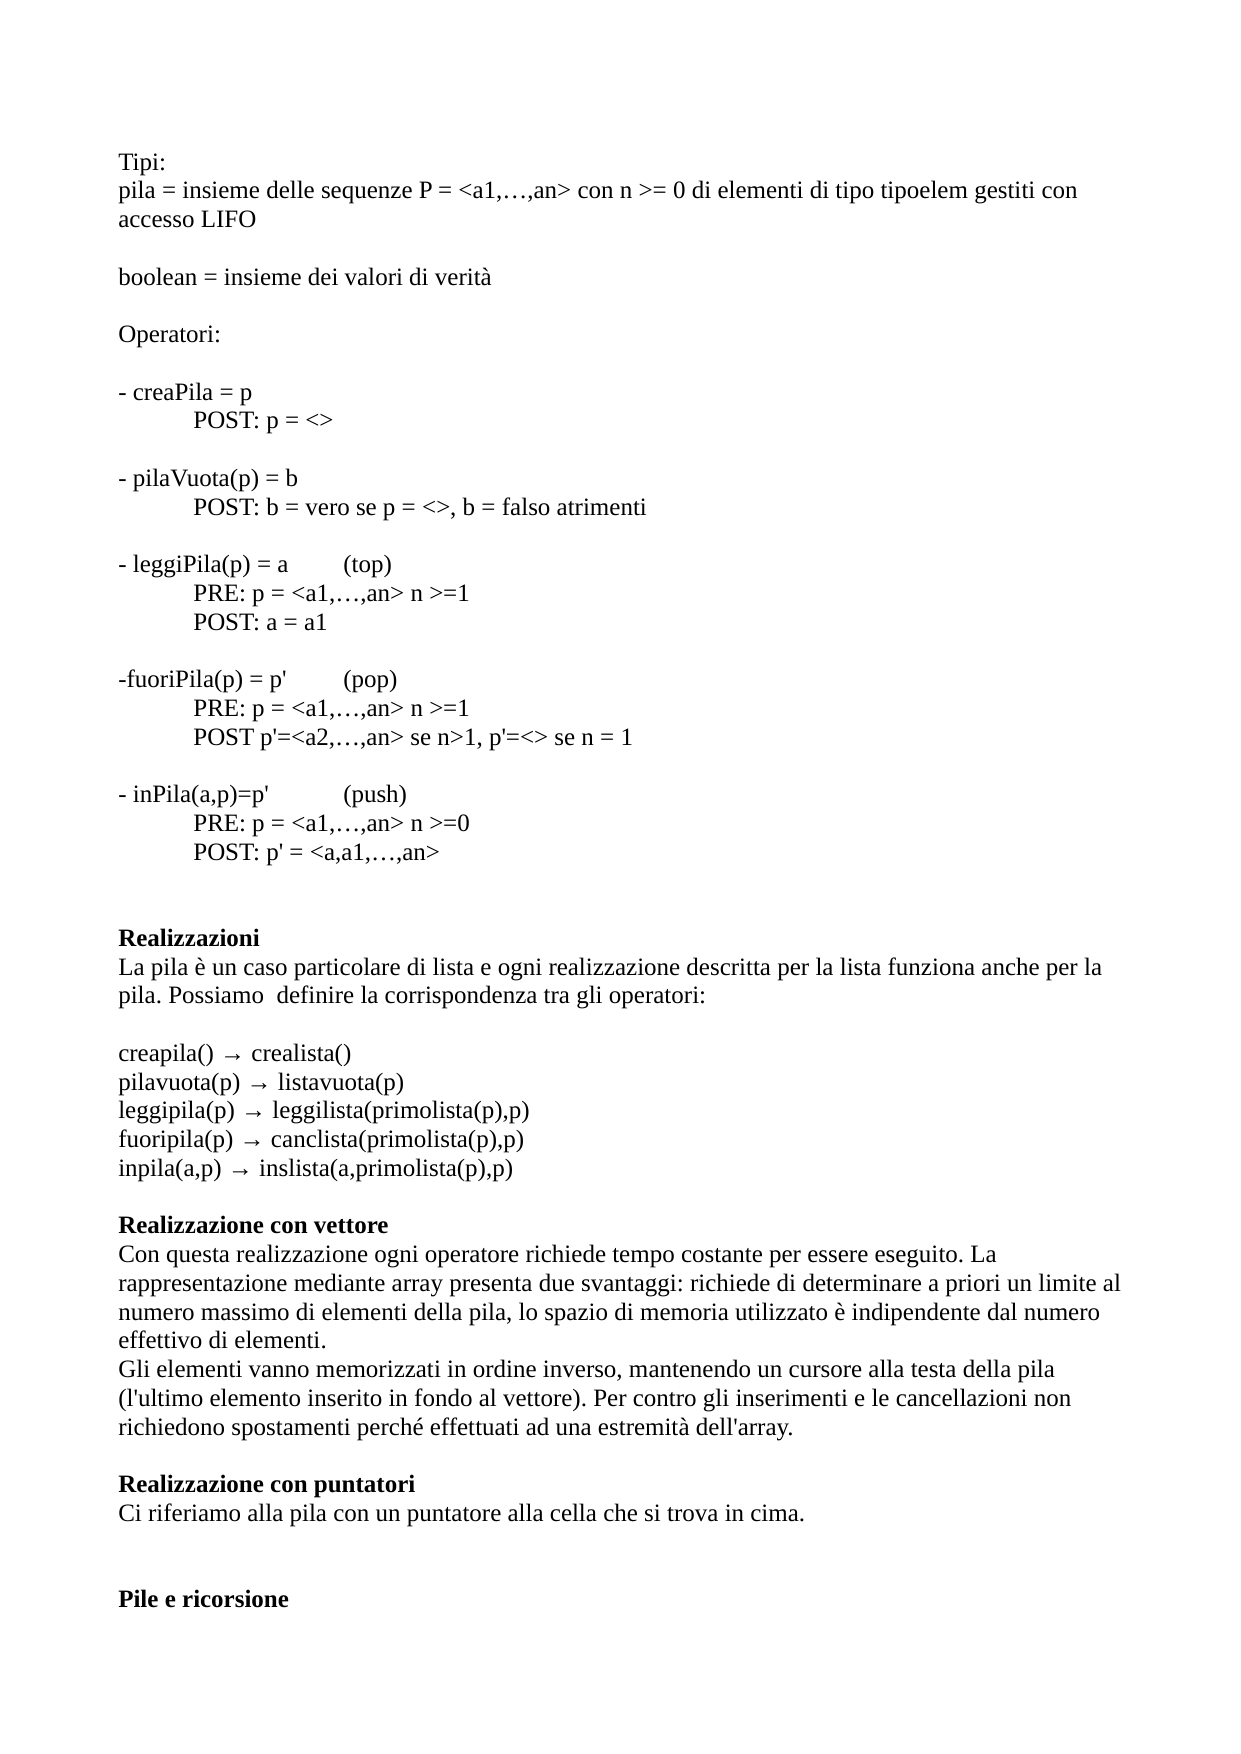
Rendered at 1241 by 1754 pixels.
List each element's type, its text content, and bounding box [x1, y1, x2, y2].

text pilavuota(p) → listavuota(p) [118, 1067, 1122, 1096]
text -fuoriPila(p) = p' (pop) [118, 664, 1122, 693]
text La pila è un caso particolare di lista e ogni realizzazione descritta per la lista funziona anche per la pila. Possiamo definire la corrispondenza tra gli operatori: [118, 952, 1122, 1009]
text boolean = insieme dei valori di verità [118, 262, 1122, 291]
text - creaPila = p [118, 377, 1122, 406]
text PRE: p = <a1,…,an> n >=1 [118, 578, 1122, 607]
text Tipi: [118, 147, 1122, 176]
text Ci riferiamo alla pila con un puntatore alla cella che si trova in cima. [118, 1498, 1122, 1527]
text - leggiPila(p) = a (top) [118, 549, 1122, 578]
text POST p'=<a2,…,an> se n>1, p'=<> se n = 1 [118, 722, 1122, 751]
text PRE: p = <a1,…,an> n >=1 [118, 693, 1122, 722]
text creapila() → crealista() [118, 1038, 1122, 1067]
text PRE: p = <a1,…,an> n >=0 [118, 808, 1122, 837]
text inpila(a,p) → inslista(a,primolista(p),p) [118, 1153, 1122, 1182]
text Realizzazione con puntatori [118, 1469, 1122, 1498]
text - inPila(a,p)=p' (push) [118, 779, 1122, 808]
text - pilaVuota(p) = b [118, 463, 1122, 492]
text leggipila(p) → leggilista(primolista(p),p) [118, 1096, 1122, 1124]
text Pile e ricorsione [118, 1584, 1122, 1613]
text POST: p = <> [118, 406, 1122, 434]
text Con questa realizzazione ogni operatore richiede tempo costante per essere eseguito. La rappresentazione mediante array presenta due svantaggi: richiede di determinare a priori un limite al numero massimo di elementi della pila, lo spazio di memoria utilizzato è indipendente dal numero effettivo di elementi. [118, 1239, 1122, 1354]
text Realizzazioni [118, 923, 1122, 952]
text POST: b = vero se p = <>, b = falso atrimenti [118, 492, 1122, 521]
text pila = insieme delle sequenze P = <a1,…,an> con n >= 0 di elementi di tipo tipoelem gestiti con accesso LIFO [118, 176, 1122, 233]
text fuoripila(p) → canclista(primolista(p),p) [118, 1124, 1122, 1153]
text Realizzazione con vettore [118, 1211, 1122, 1239]
text POST: p' = <a,a1,…,an> [118, 837, 1122, 866]
text Operatori: [118, 319, 1122, 348]
text Gli elementi vanno memorizzati in ordine inverso, mantenendo un cursore alla testa della pila (l'ultimo elemento inserito in fondo al vettore). Per contro gli inserimenti e le cancellazioni non richiedono spostamenti perché effettuati ad una estremità dell'array. [118, 1354, 1122, 1441]
text POST: a = a1 [118, 607, 1122, 636]
